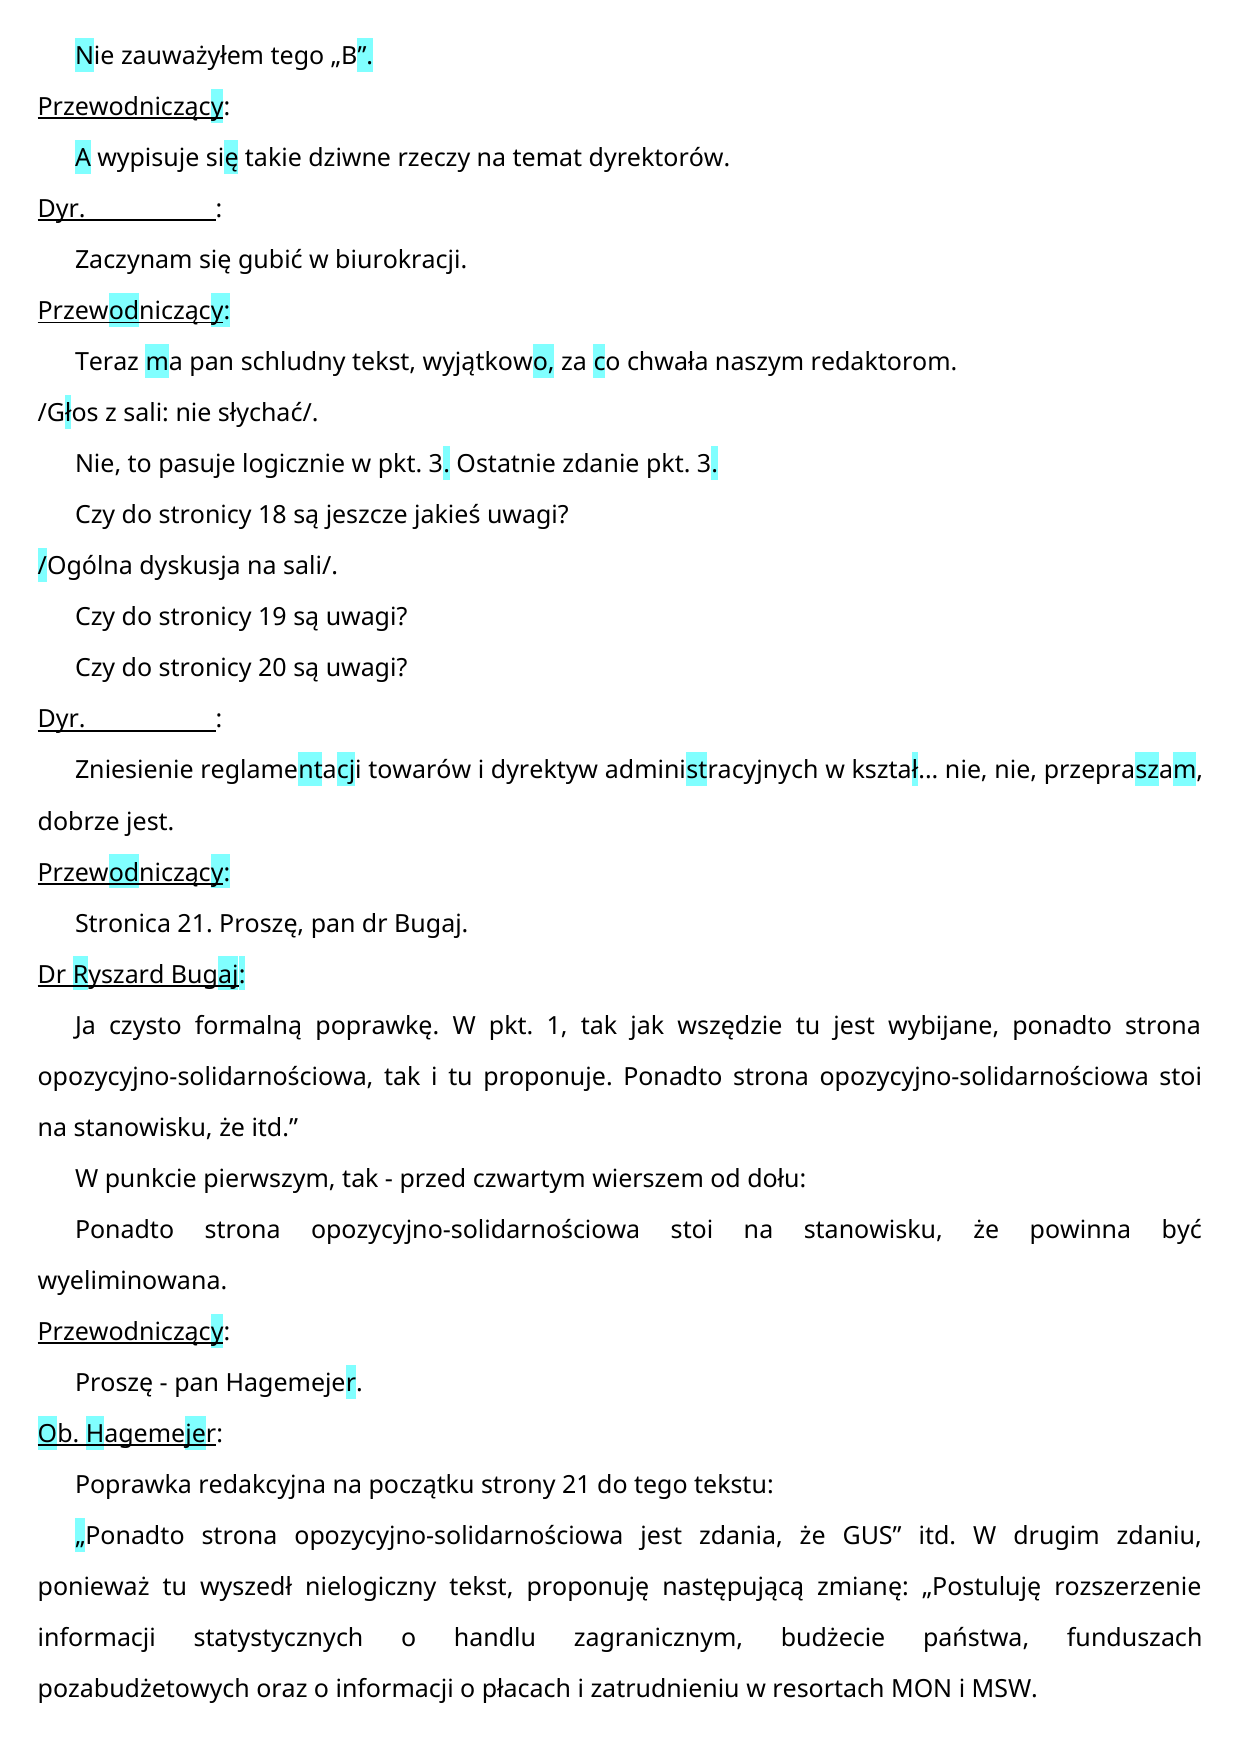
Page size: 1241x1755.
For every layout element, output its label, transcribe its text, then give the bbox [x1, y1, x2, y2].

text A wypisuje się takie dziwne rzeczy na temat dyrektorów. [37, 139, 1203, 174]
text Przewodniczący: [37, 854, 1203, 888]
text „Ponadto strona opozycyjno-solidarnościowa jest zdania, że GUS” itd. W drugim zdaniu, ponieważ tu wyszedł nielogiczny tekst, proponuję następującą zmianę: „Postuluję rozszerzenie informacji statystycznych o handlu zagranicznym, budżecie państwa, funduszach pozabudżetowych oraz o informacji o płacach i zatrudnieniu w resortach MON i MSW. [37, 1518, 1203, 1705]
text /Ogólna dyskusja na sali/. [37, 548, 1203, 582]
text Przewodniczący: [37, 88, 1203, 123]
text Ob. Hagemejer: [37, 1416, 1203, 1450]
text Poprawka redakcyjna na początku strony 21 do tego tekstu: [37, 1467, 1203, 1501]
text Dyr. : [37, 191, 1203, 225]
text Zniesienie reglamentacji towarów i dyrektyw administracyjnych w kształ... nie, nie, przepraszam, dobrze jest. [37, 752, 1203, 837]
text Proszę - pan Hagemejer. [37, 1364, 1203, 1399]
text Dyr. : [37, 701, 1203, 735]
text Teraz ma pan schludny tekst, wyjątkowo, za co chwała naszym redaktorom. [37, 344, 1203, 378]
text Czy do stronicy 18 są jeszcze jakieś uwagi? [37, 497, 1203, 531]
text Czy do stronicy 20 są uwagi? [37, 650, 1203, 684]
text Czy do stronicy 19 są uwagi? [37, 599, 1203, 633]
text Ponadto strona opozycyjno-solidarnościowa stoi na stanowisku, że powinna być wyeliminowana. [37, 1211, 1203, 1297]
text Przewodniczący: [37, 293, 1203, 327]
text W punkcie pierwszym, tak - przed czwartym wierszem od dołu: [37, 1160, 1203, 1194]
text Nie, to pasuje logicznie w pkt. 3. Ostatnie zdanie pkt. 3. [37, 446, 1203, 480]
text Nie zauważyłem tego „B”. [37, 37, 1203, 72]
text Zaczynam się gubić w biurokracji. [37, 242, 1203, 276]
text Ja czysto formalną poprawkę. W pkt. 1, tak jak wszędzie tu jest wybijane, ponadto strona opozycyjno-solidarnościowa, tak i tu proponuje. Ponadto strona opozycyjno-solidarnościowa stoi na stanowisku, że itd.” [37, 1007, 1203, 1143]
text Dr Ryszard Bugaj: [37, 956, 1203, 990]
text Stronica 21. Proszę, pan dr Bugaj. [37, 905, 1203, 939]
text /Głos z sali: nie słychać/. [37, 395, 1203, 429]
text Przewodniczący: [37, 1313, 1203, 1348]
